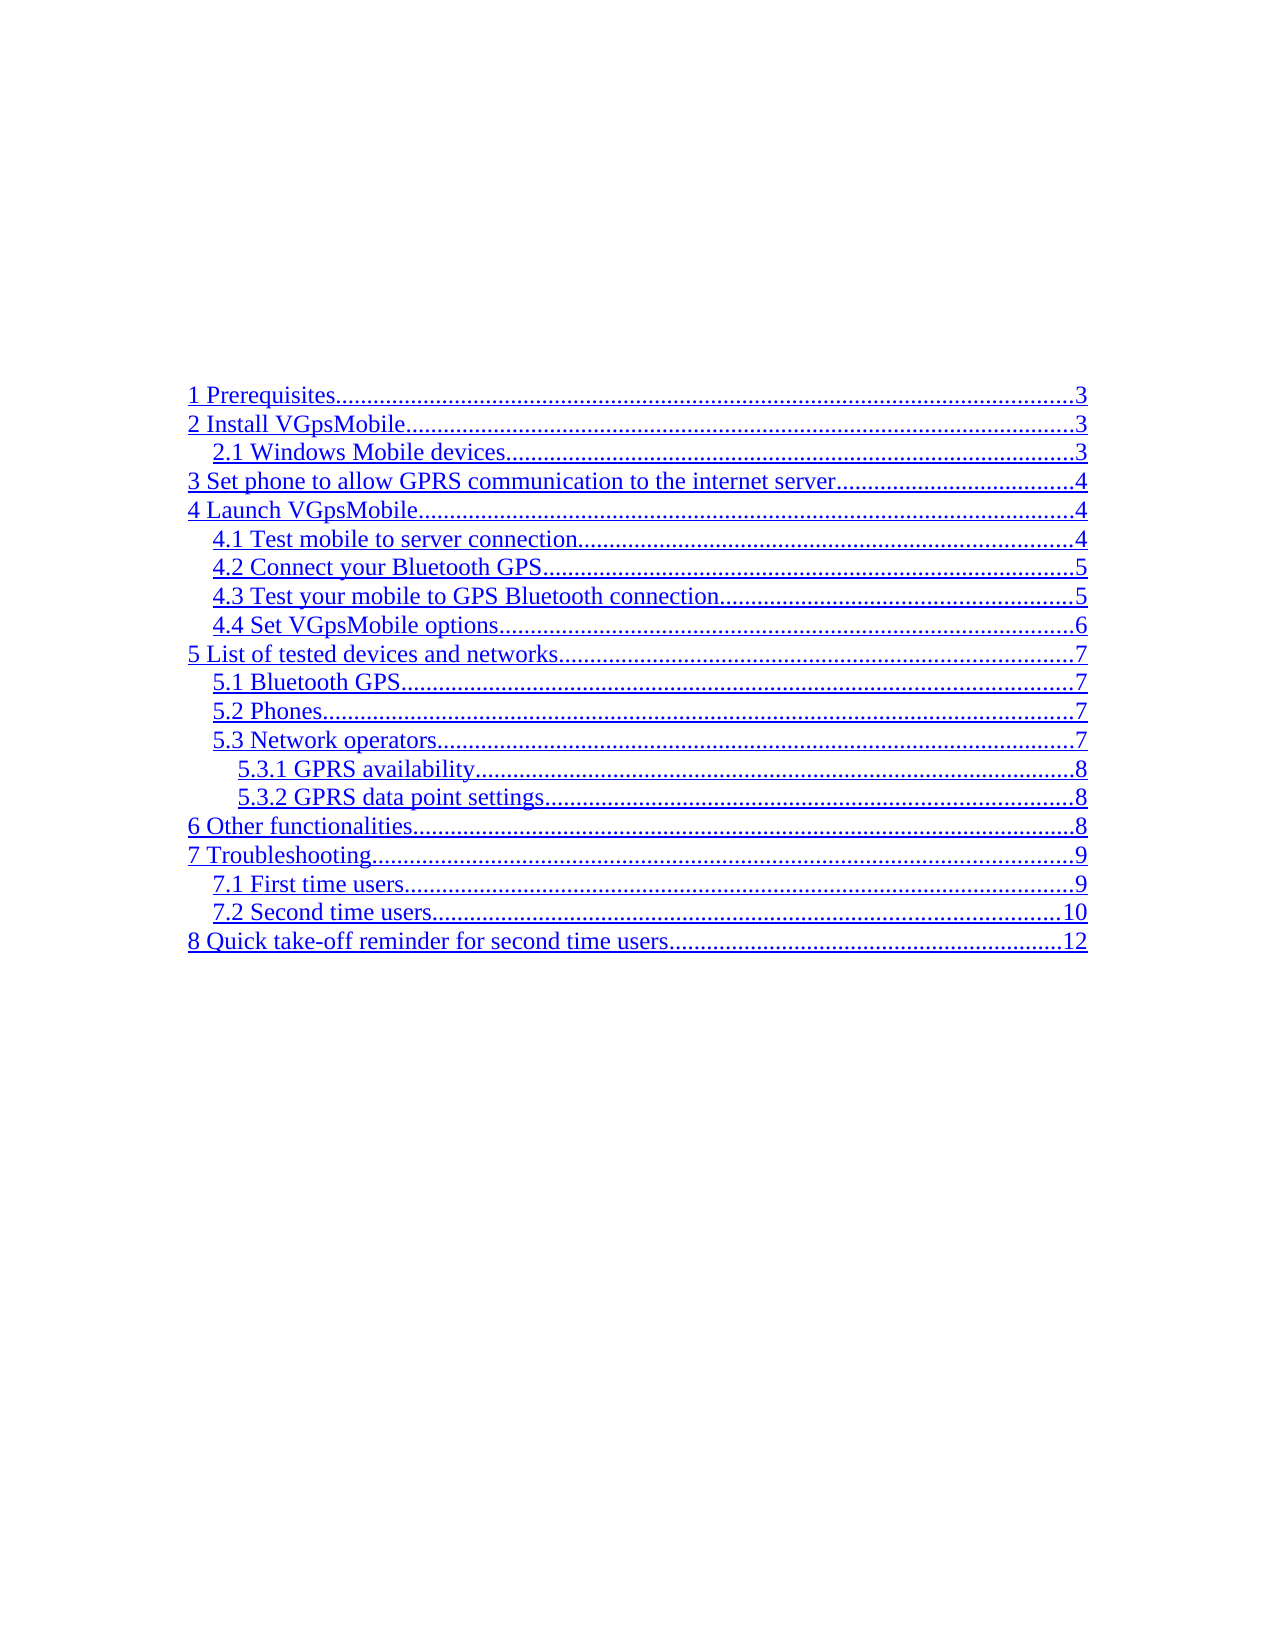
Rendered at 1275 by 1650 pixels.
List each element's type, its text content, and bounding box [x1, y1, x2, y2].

text 7.2 Second time users 10 [212, 897, 1087, 922]
text 4.2 Connect your Bluetooth GPS 5 [212, 552, 1087, 577]
text 8 Quick take-off reminder for second time users 12 [187, 926, 1087, 951]
text 5.3.1 GPRS availability 8 [237, 754, 1087, 779]
text 4.1 Test mobile to server connection 4 [212, 524, 1087, 549]
text 3 Set phone to allow GPRS communication to the internet server 4 [187, 466, 1087, 491]
text 5.3 Network operators 7 [212, 725, 1087, 750]
text 1 Prerequisites 3 [187, 380, 1087, 405]
text 7.1 First time users 9 [212, 869, 1087, 894]
text 5.2 Phones 7 [212, 696, 1087, 721]
text 5.3.2 GPRS data point settings 8 [237, 782, 1087, 807]
text 4.4 Set VGpsMobile options 6 [212, 610, 1087, 635]
text 5 List of tested devices and networks 7 [187, 639, 1087, 664]
text 2.1 Windows Mobile devices 3 [212, 437, 1087, 462]
text 5.1 Bluetooth GPS 7 [212, 667, 1087, 692]
text 6 Other functionalities 8 [187, 811, 1087, 836]
text 7 Troubleshooting 9 [187, 840, 1087, 865]
text 4 Launch VGpsMobile 4 [187, 495, 1087, 520]
text 4.3 Test your mobile to GPS Bluetooth connection 5 [212, 581, 1087, 606]
text 2 Install VGpsMobile 3 [187, 409, 1087, 434]
